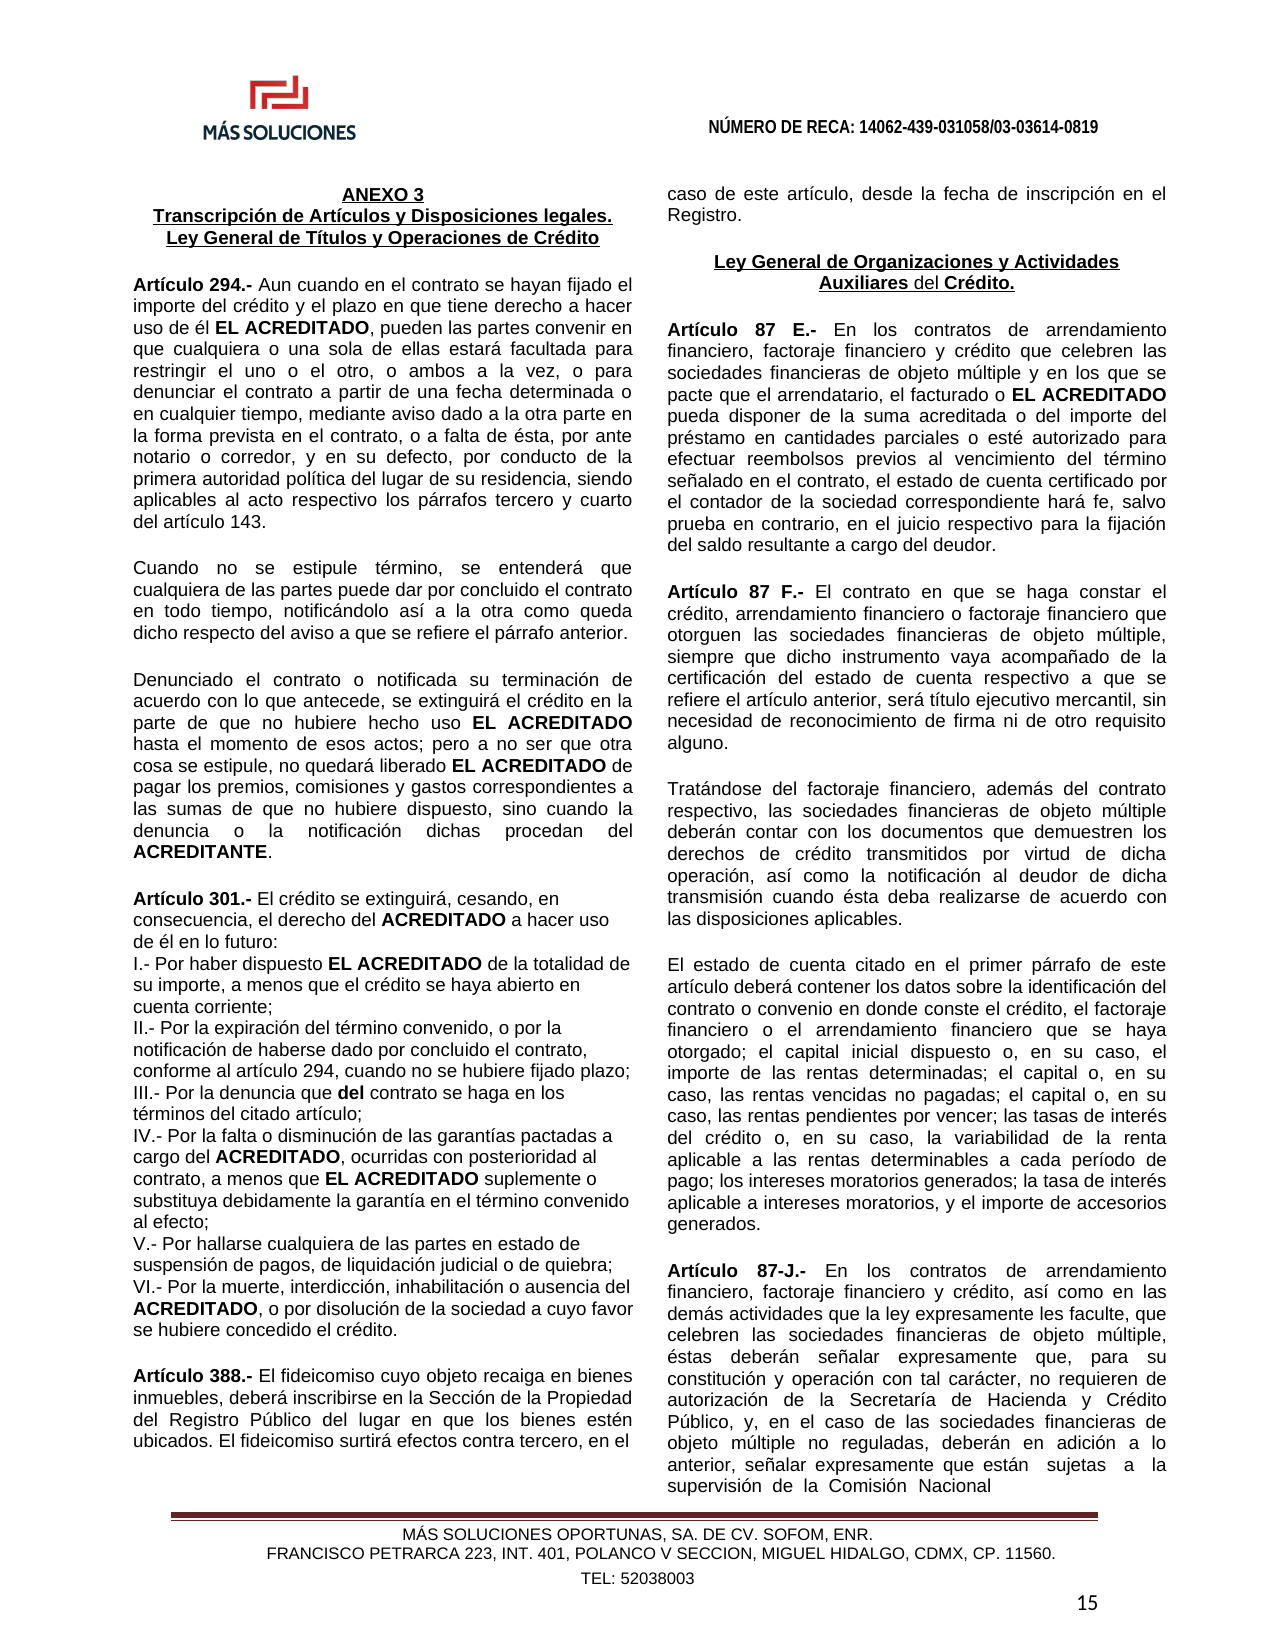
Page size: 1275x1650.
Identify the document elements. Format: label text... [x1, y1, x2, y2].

text Artículo 301.- El crédito se extinguirá, cesando, en consecuencia, el derecho del ACREDITADO a hacer uso de él en lo futuro: [133, 888, 611, 952]
text II.- Por la expiración del término convenido, o por la notificación de haberse dado por concluido el contrato, conforme al artículo 294, cuando no se hubiere fijado plazo; III.- Por la denuncia que del contrato se haga en los términos del citado artículo; [133, 1017, 630, 1125]
subtitle Ley General de Organizaciones y Actividades Auxiliares del Crédito. [714, 251, 1121, 294]
text MÁS SOLUCIONES OPORTUNAS, SA. DE CV. SOFOM, ENR. [205, 1525, 1071, 1544]
text Artículo 87 F.- El contrato en que se haga constar el crédito, arrendamiento financiero o factoraje financiero que otorguen las sociedades financieras de objeto múltiple, siempre que dicho instrumento vaya acompañado de la certificación del estado de cuenta respectivo a que se refiere el artículo anterior, será título ejecutivo mercantil, sin necesidad de reconocimiento de firma ni de otro requisito alguno. [667, 581, 1167, 753]
text Artículo 87 E.- En los contratos de arrendamiento financiero, factoraje financiero y crédito que celebren las sociedades financieras de objeto múltiple y en los que se pacte que el arrendatario, el facturado o EL ACREDITADO pueda disponer de la suma acreditada o del importe del préstamo en cantidades parciales o esté autorizado para efectuar reembolsos previos al vencimiento del término señalado en el contrato, el estado de cuenta certificado por el contador de la sociedad correspondiente hará fe, salvo prueba en contrario, en el juicio respectivo para la fijación del saldo resultante a cargo del deudor. [667, 319, 1167, 556]
text FRANCISCO PETRARCA 223, INT. 401, POLANCO V SECCION, MIGUEL HIDALGO, CDMX, CP. 11560. [252, 1544, 1071, 1563]
text I.- Por haber dispuesto EL ACREDITADO de la totalidad de su importe, a menos que el crédito se haya abierto en cuenta corriente; [133, 952, 632, 1017]
text Tratándose del factoraje financiero, además del contrato respectivo, las sociedades financieras de objeto múltiple deberán contar con los documentos que demuestren los derechos de crédito transmitidos por virtud de dicha operación, así como la notificación al deudor de dicha transmisión cuando ésta deba realizarse de acuerdo con las disposiciones aplicables. [667, 778, 1167, 929]
text Cuando no se estipule término, se entenderá que cualquiera de las partes puede dar por concluido el contrato en todo tiempo, notificándolo así a la otra como queda dicho respecto del aviso a que se refiere el párrafo anterior. [133, 557, 632, 643]
text Ley General de Títulos y Operaciones de Crédito [153, 225, 613, 248]
text IV.- Por la falta o disminución de las garantías pactadas a cargo del ACREDITADO, ocurridas con posterioridad al contrato, a menos que EL ACREDITADO suplemente o substituya debidamente la garantía en el término convenido al efecto; [133, 1125, 631, 1233]
text El estado de cuenta citado en el primer párrafo de este artículo deberá contener los datos sobre la identificación del contrato o convenio en donde conste el crédito, el factoraje financiero o el arrendamiento financiero que se haya otorgado; el capital inicial dispuesto o, en su caso, el importe de las rentas determinadas; el capital o, en su caso, las rentas vencidas no pagadas; el capital o, en su caso, las rentas pendientes por vencer; las tasas de interés del crédito o, en su caso, la variabilidad de la renta aplicable a las rentas determinables a cada período de pago; los intereses moratorios generados; la tasa de interés aplicable a intereses moratorios, y el importe de accesorios generados. [667, 954, 1167, 1234]
text Denunciado el contrato o notificada su terminación de acuerdo con lo que antecede, se extinguirá el crédito en la parte de que no hubiere hecho uso EL ACREDITADO hasta el momento de esos actos; pero a no ser que otra cosa se estipule, no quedará liberado EL ACREDITADO de pagar los premios, comisiones y gastos correspondientes a las sumas de que no hubiere dispuesto, sino cuando la denuncia o la notificación dichas procedan del ACREDITANTE. [133, 668, 633, 862]
text TEL: 52038003 [204, 1569, 1071, 1588]
text NÚMERO DE RECA: 14062-439-031058/03-03614-0819 [708, 116, 1181, 137]
subtitle ANEXO 3 [153, 184, 613, 205]
text Artículo 87-J.- En los contratos de arrendamiento financiero, factoraje financiero y crédito, así como en las demás actividades que la ley expresamente les faculte, que celebren las sociedades financieras de objeto múltiple, éstas deberán señalar expresamente que, para su constitución y operación con tal carácter, no requieren de autorización de la Secretaría de Hacienda y Crédito Público, y, en el caso de las sociedades financieras de objeto múltiple no reguladas, deberán en adición a lo anterior, señalar expresamente que están sujetas a la supervisión de la Comisión Nacional [667, 1259, 1167, 1497]
text V.- Por hallarse cualquiera de las partes en estado de suspensión de pagos, de liquidación judicial o de quiebra; VI.- Por la muerte, interdicción, inhabilitación o ausencia del ACREDITADO, o por disolución de la sociedad a cuyo favor se hubiere concedido el crédito. [133, 1233, 635, 1340]
subtitle 15 [119, 1588, 1098, 1616]
text caso de este artículo, desde la fecha de inscripción en el Registro. [667, 182, 1166, 226]
text Artículo 294.- Aun cuando en el contrato se hayan fijado el importe del crédito y el plazo en que tiene derecho a hacer uso de él EL ACREDITADO, pueden las partes convenir en que cualquiera o una sola de ellas estará facultada para restringir el uno o el otro, o ambos a la vez, o para denunciar el contrato a partir de una fecha determinada o en cualquier tiempo, mediante aviso dado a la otra parte en la forma prevista en el contrato, o a falta de ésta, por ante notario o corredor, y en su defecto, por conducto de la primera autoridad política del lugar de su residencia, siendo aplicables al acto respectivo los párrafos tercero y cuarto del artículo 143. [133, 273, 633, 532]
text Artículo 388.- El fideicomiso cuyo objeto recaiga en bienes inmuebles, deberá inscribirse en la Sección de la Propiedad del Registro Público del lugar en que los bienes estén ubicados. El fideicomiso surtirá efectos contra tercero, en el [133, 1365, 633, 1452]
text Transcripción de Artículos y Disposiciones legales. [153, 205, 613, 224]
